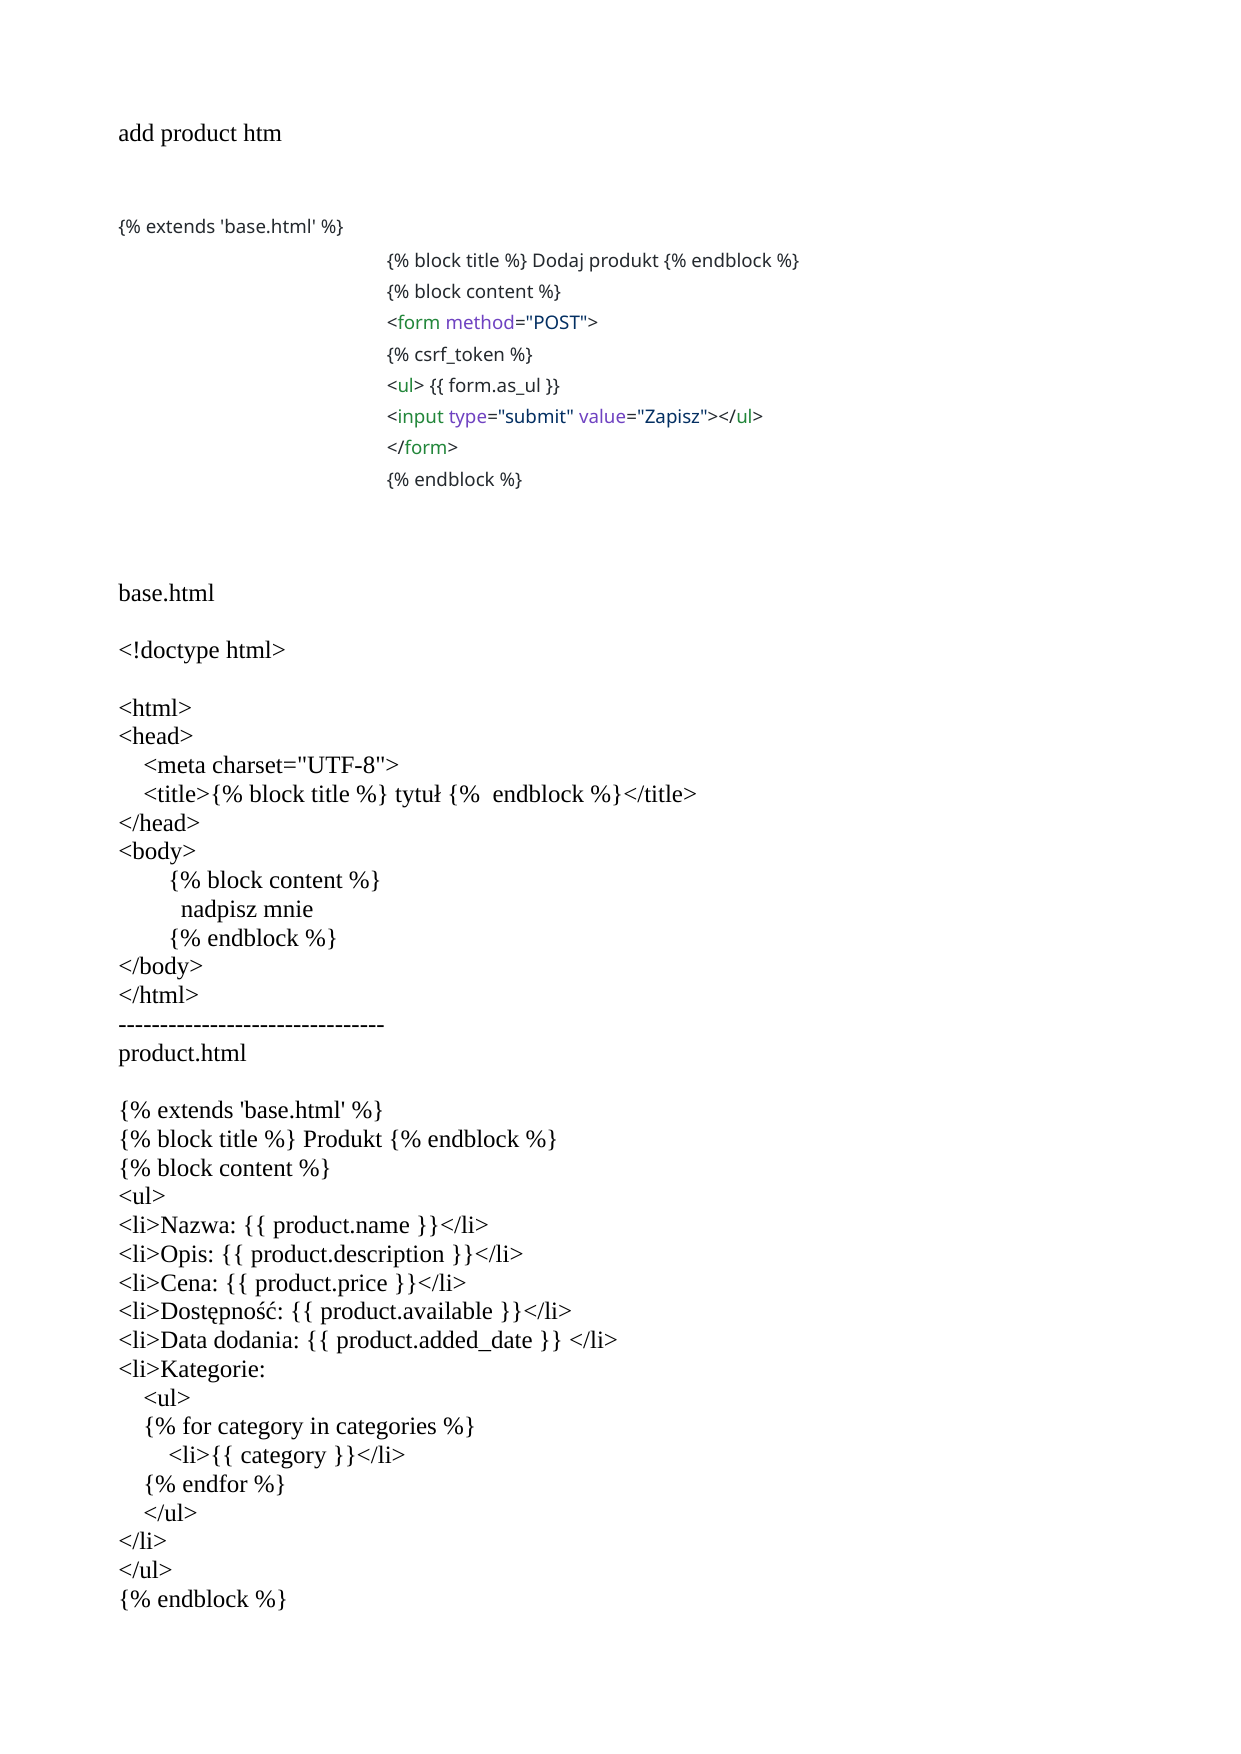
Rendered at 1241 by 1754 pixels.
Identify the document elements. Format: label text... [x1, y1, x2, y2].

table_cell </form> [387, 429, 868, 460]
table_cell [118, 366, 387, 398]
text <li>Dostępność: {{ product.available }}</li> [118, 1296, 1122, 1325]
text {% block content %} [118, 865, 1122, 894]
text product.html [118, 1038, 1122, 1066]
text <li>Cena: {{ product.price }}</li> [118, 1268, 1122, 1296]
text {% endblock %} [118, 1584, 1122, 1613]
table_header [387, 204, 868, 241]
text <li>{{ category }}</li> [118, 1440, 1122, 1469]
text <ul> [118, 1181, 1122, 1210]
table_cell [118, 398, 387, 429]
text {% block title %} Produkt {% endblock %} [118, 1124, 1122, 1153]
table_cell {% endblock %} [387, 460, 868, 491]
table_cell [118, 460, 387, 491]
table_cell <ul> {{ form.as_ul }} [387, 366, 868, 398]
text <li>Data dodania: {{ product.added_date }} </li> [118, 1325, 1122, 1354]
table_cell {% block content %} [387, 273, 868, 304]
text base.html [118, 578, 1122, 606]
table_cell [118, 335, 387, 366]
text <head> [118, 721, 1122, 750]
text <html> [118, 693, 1122, 721]
text <meta charset="UTF-8"> [118, 750, 1122, 779]
table_cell <input type="submit" value="Zapisz"></ul> [387, 398, 868, 429]
text {% endblock %} [118, 923, 1122, 951]
text {% block content %} [118, 1153, 1122, 1181]
text -------------------------------- [118, 1009, 1122, 1038]
text </li> [118, 1526, 1122, 1555]
table_cell {% csrf_token %} [387, 335, 868, 366]
text <!doctype html> [118, 635, 1122, 664]
table_cell [118, 304, 387, 335]
text <li>Nazwa: {{ product.name }}</li> [118, 1210, 1122, 1239]
text <body> [118, 836, 1122, 865]
text <ul> [118, 1383, 1122, 1411]
text add product htm [118, 118, 1122, 147]
table_cell {% block title %} Dodaj produkt {% endblock %} [387, 241, 868, 273]
text </html> [118, 980, 1122, 1009]
text </ul> [118, 1555, 1122, 1584]
text {% for category in categories %} [118, 1411, 1122, 1440]
text <li>Kategorie: [118, 1354, 1122, 1383]
table_cell <form method="POST"> [387, 304, 868, 335]
text </body> [118, 951, 1122, 980]
table_cell [118, 273, 387, 304]
table_cell [118, 241, 387, 273]
table_header {% extends 'base.html' %} [118, 204, 387, 241]
table_cell [118, 429, 387, 460]
text {% endfor %} [118, 1469, 1122, 1498]
text </head> [118, 808, 1122, 836]
text <li>Opis: {{ product.description }}</li> [118, 1239, 1122, 1268]
text <title>{% block title %} tytuł {% endblock %}</title> [118, 779, 1122, 808]
text nadpisz mnie [118, 894, 1122, 923]
text {% extends 'base.html' %} [118, 1095, 1122, 1124]
text </ul> [118, 1498, 1122, 1526]
